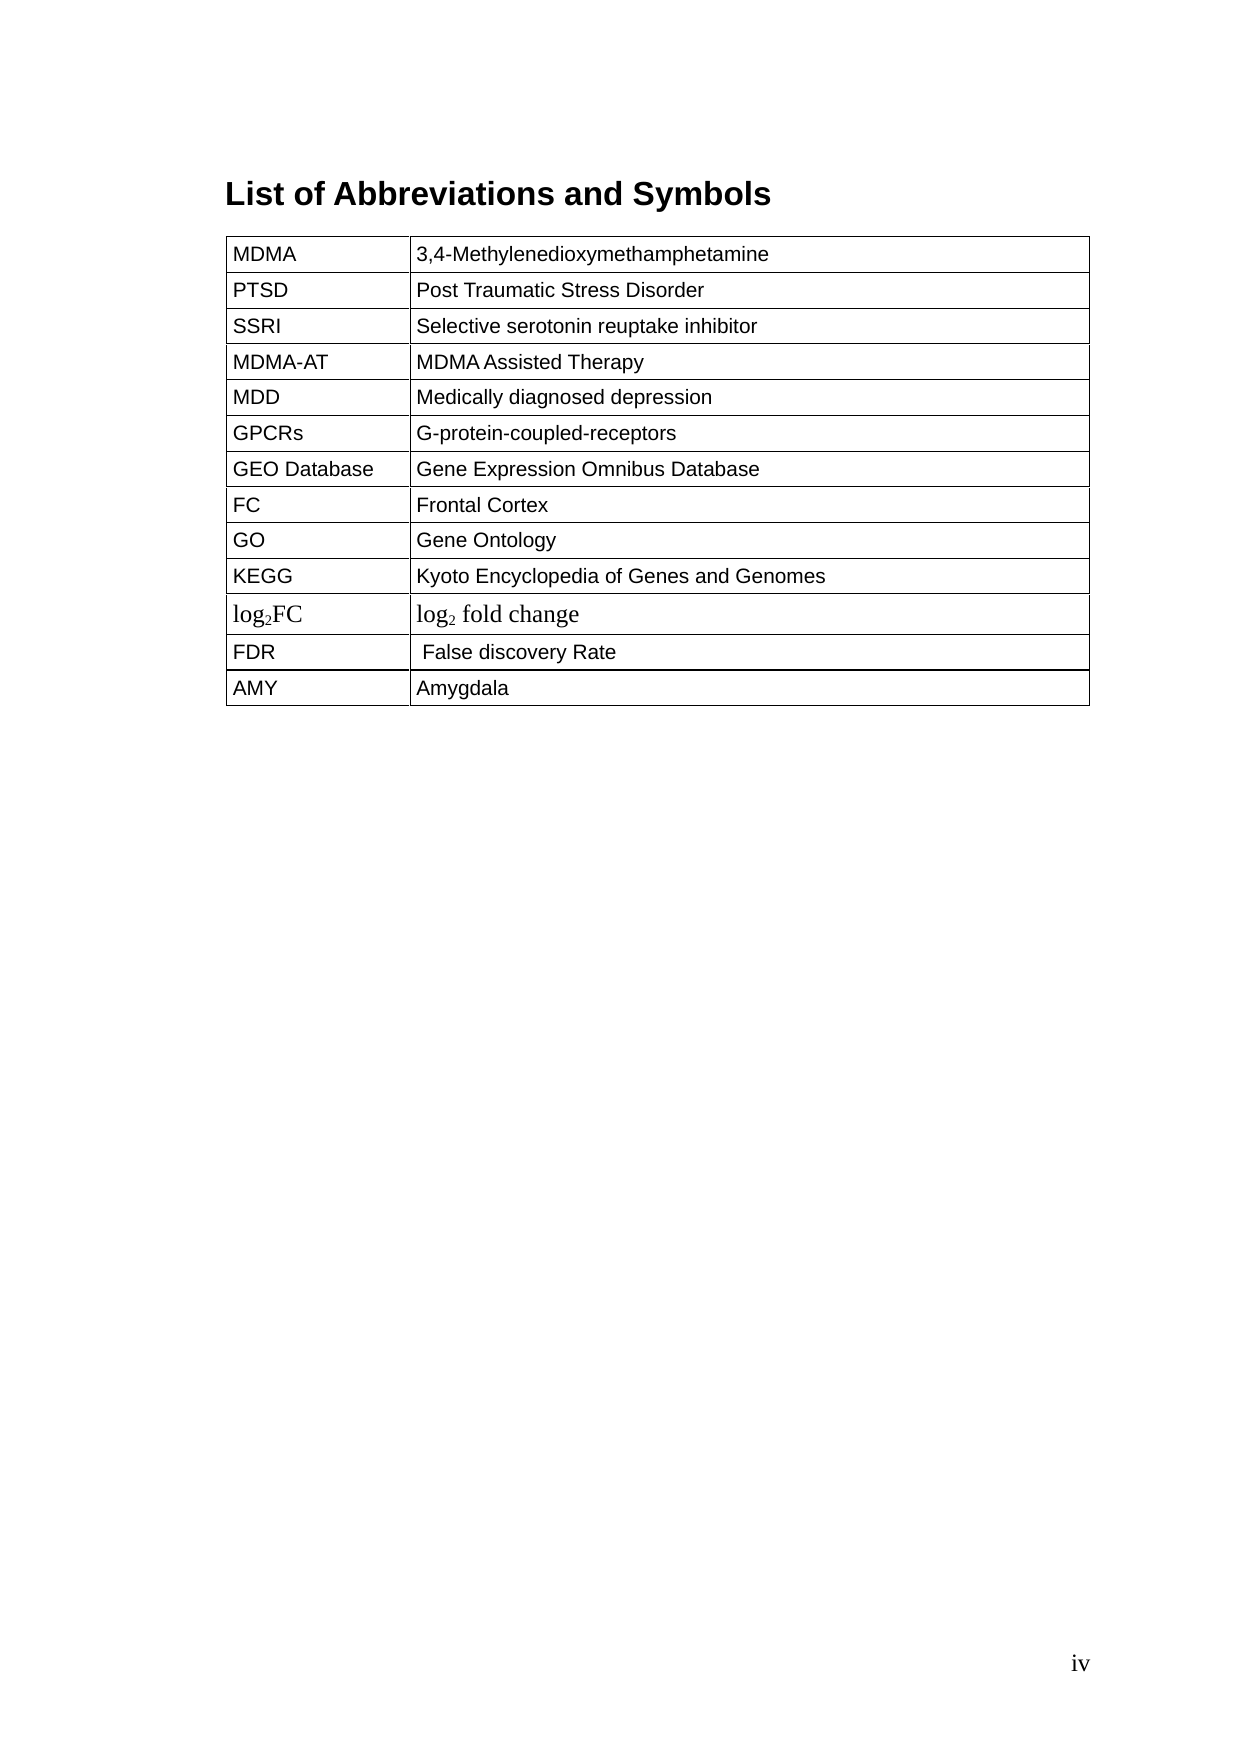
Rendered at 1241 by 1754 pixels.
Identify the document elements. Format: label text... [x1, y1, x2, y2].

subtitle List of Abbreviations and Symbols [225, 175, 1090, 212]
table_cell Kyoto Encyclopedia of Genes and Genomes [411, 559, 1089, 593]
table_cell log2 fold change [411, 595, 1089, 634]
table_cell Post Traumatic Stress Disorder [411, 273, 1089, 308]
table_cell Gene Ontology [411, 523, 1089, 558]
table_cell MDMA-AT [227, 345, 409, 379]
table_cell Medically diagnosed depression [411, 380, 1089, 415]
table_cell GEO Database [227, 452, 409, 486]
table_cell False discovery Rate [411, 635, 1089, 669]
table_cell log2FC [227, 595, 409, 634]
table_header 3,4-Methylenedioxymethamphetamine [411, 237, 1089, 272]
table_cell Amygdala [411, 671, 1089, 705]
table_cell PTSD [227, 273, 409, 308]
table_cell SSRI [227, 309, 409, 343]
table_cell MDD [227, 380, 409, 415]
table_cell MDMA Assisted Therapy [411, 345, 1089, 379]
table_cell Selective serotonin reuptake inhibitor [411, 309, 1089, 343]
table_cell AMY [227, 671, 409, 705]
table_cell KEGG [227, 559, 409, 593]
table_cell Frontal Cortex [411, 488, 1089, 522]
table_cell FC [227, 488, 409, 522]
table_cell FDR [227, 635, 409, 669]
table_cell GO [227, 523, 409, 558]
table_header MDMA [227, 237, 409, 272]
table_cell Gene Expression Omnibus Database [411, 452, 1089, 486]
table_cell GPCRs [227, 416, 409, 451]
table_cell G-protein-coupled-receptors [411, 416, 1089, 451]
